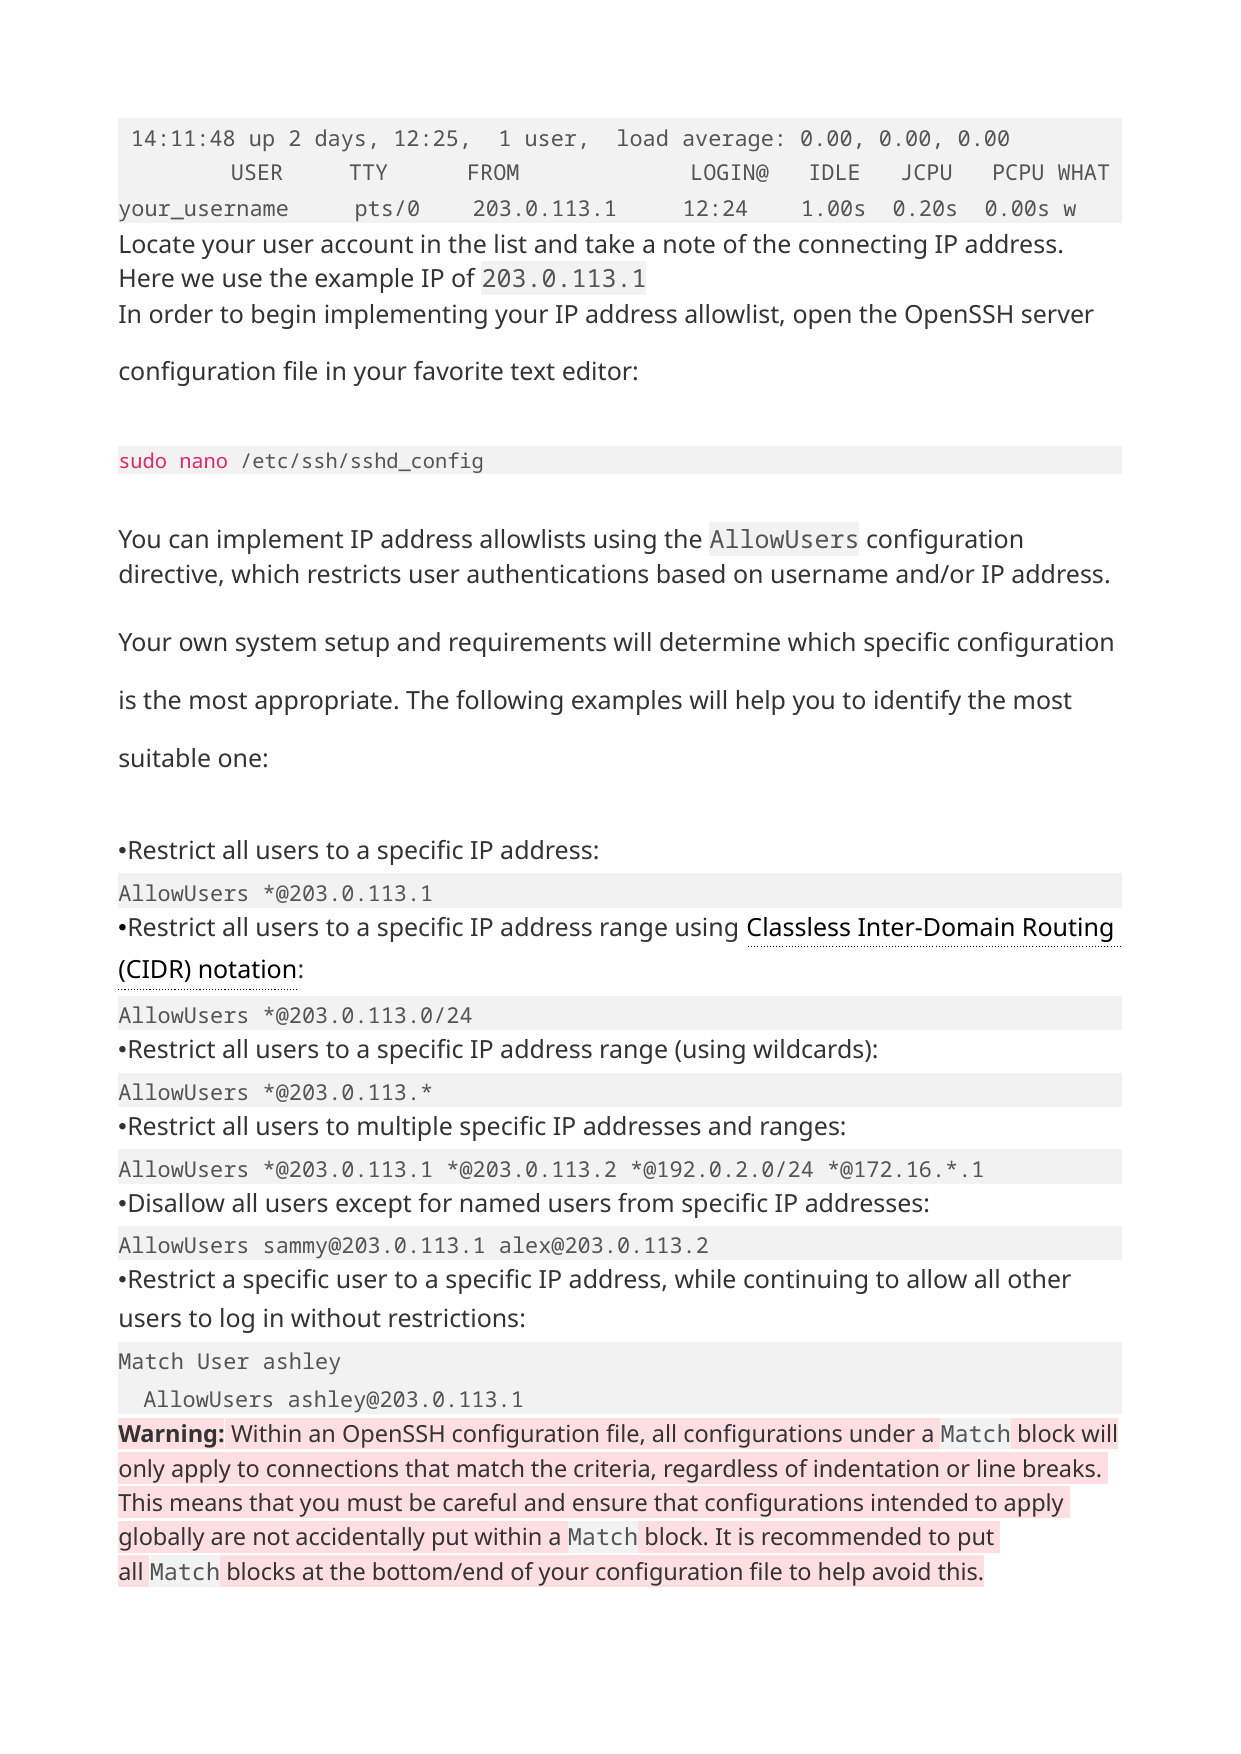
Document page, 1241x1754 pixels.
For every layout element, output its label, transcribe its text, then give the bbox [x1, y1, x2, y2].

list Restrict all users to multiple specific IP addresses and ranges: [118, 1108, 1122, 1143]
text Warning: Within an OpenSSH configuration file, all configurations under a Match block will only apply to connections that match the criteria, regardless of indentation or line breaks. This means that you must be careful and ensure that configurations intended to apply globally are not accidentally put within a Match block. It is recommended to put all Match blocks at the bottom/end of your configuration file to help avoid this. [118, 1415, 1122, 1587]
text Locate your user account in the list and take a note of the connecting IP address. Here we use the example IP of 203.0.113.1 [118, 226, 1122, 295]
list Restrict all users to a specific IP address: [118, 832, 1122, 867]
text You can implement IP address allowlists using the AllowUsers configuration directive, which restricts user authentications based on username and/or IP address. [118, 522, 1122, 590]
text In order to begin implementing your IP address allowlist, open the OpenSSH server configuration file in your favorite text editor: [118, 296, 1122, 388]
text Your own system setup and requirements will determine which specific configuration is the most appropriate. The following examples will help you to identify the most suitable one: [118, 625, 1122, 774]
list Restrict all users to a specific IP address range using Classless Inter-Domain Routing (CIDR) notation: [118, 909, 1122, 989]
text 14:11:48 up 2 days, 12:25, 1 user, load average: 0.00, 0.00, 0.00 [118, 118, 1122, 152]
text AllowUsers ashley@203.0.113.1 [118, 1379, 1122, 1414]
text AllowUsers sammy@203.0.113.1 alex@203.0.113.2 [118, 1226, 1122, 1260]
text AllowUsers *@203.0.113.1 *@203.0.113.2 *@192.0.2.0/24 *@172.16.*.1 [118, 1149, 1122, 1184]
text AllowUsers *@203.0.113.* [118, 1073, 1122, 1107]
text your_username pts/0 203.0.113.1 12:24 1.00s 0.20s 0.00s w [118, 188, 1122, 223]
list Restrict a specific user to a specific IP address, while continuing to allow all other users to log in without restrictions: [118, 1262, 1122, 1335]
text sudo nano /etc/ssh/sshd_config [118, 446, 1122, 474]
list Disallow all users except for named users from specific IP addresses: [118, 1185, 1122, 1219]
text AllowUsers *@203.0.113.0/24 [118, 996, 1122, 1030]
text AllowUsers *@203.0.113.1 [118, 873, 1122, 908]
text Match User ashley [118, 1342, 1122, 1376]
list Restrict all users to a specific IP address range (using wildcards): [118, 1032, 1122, 1066]
text USER TTY FROM LOGIN@ IDLE JCPU PCPU WHAT [118, 152, 1122, 187]
